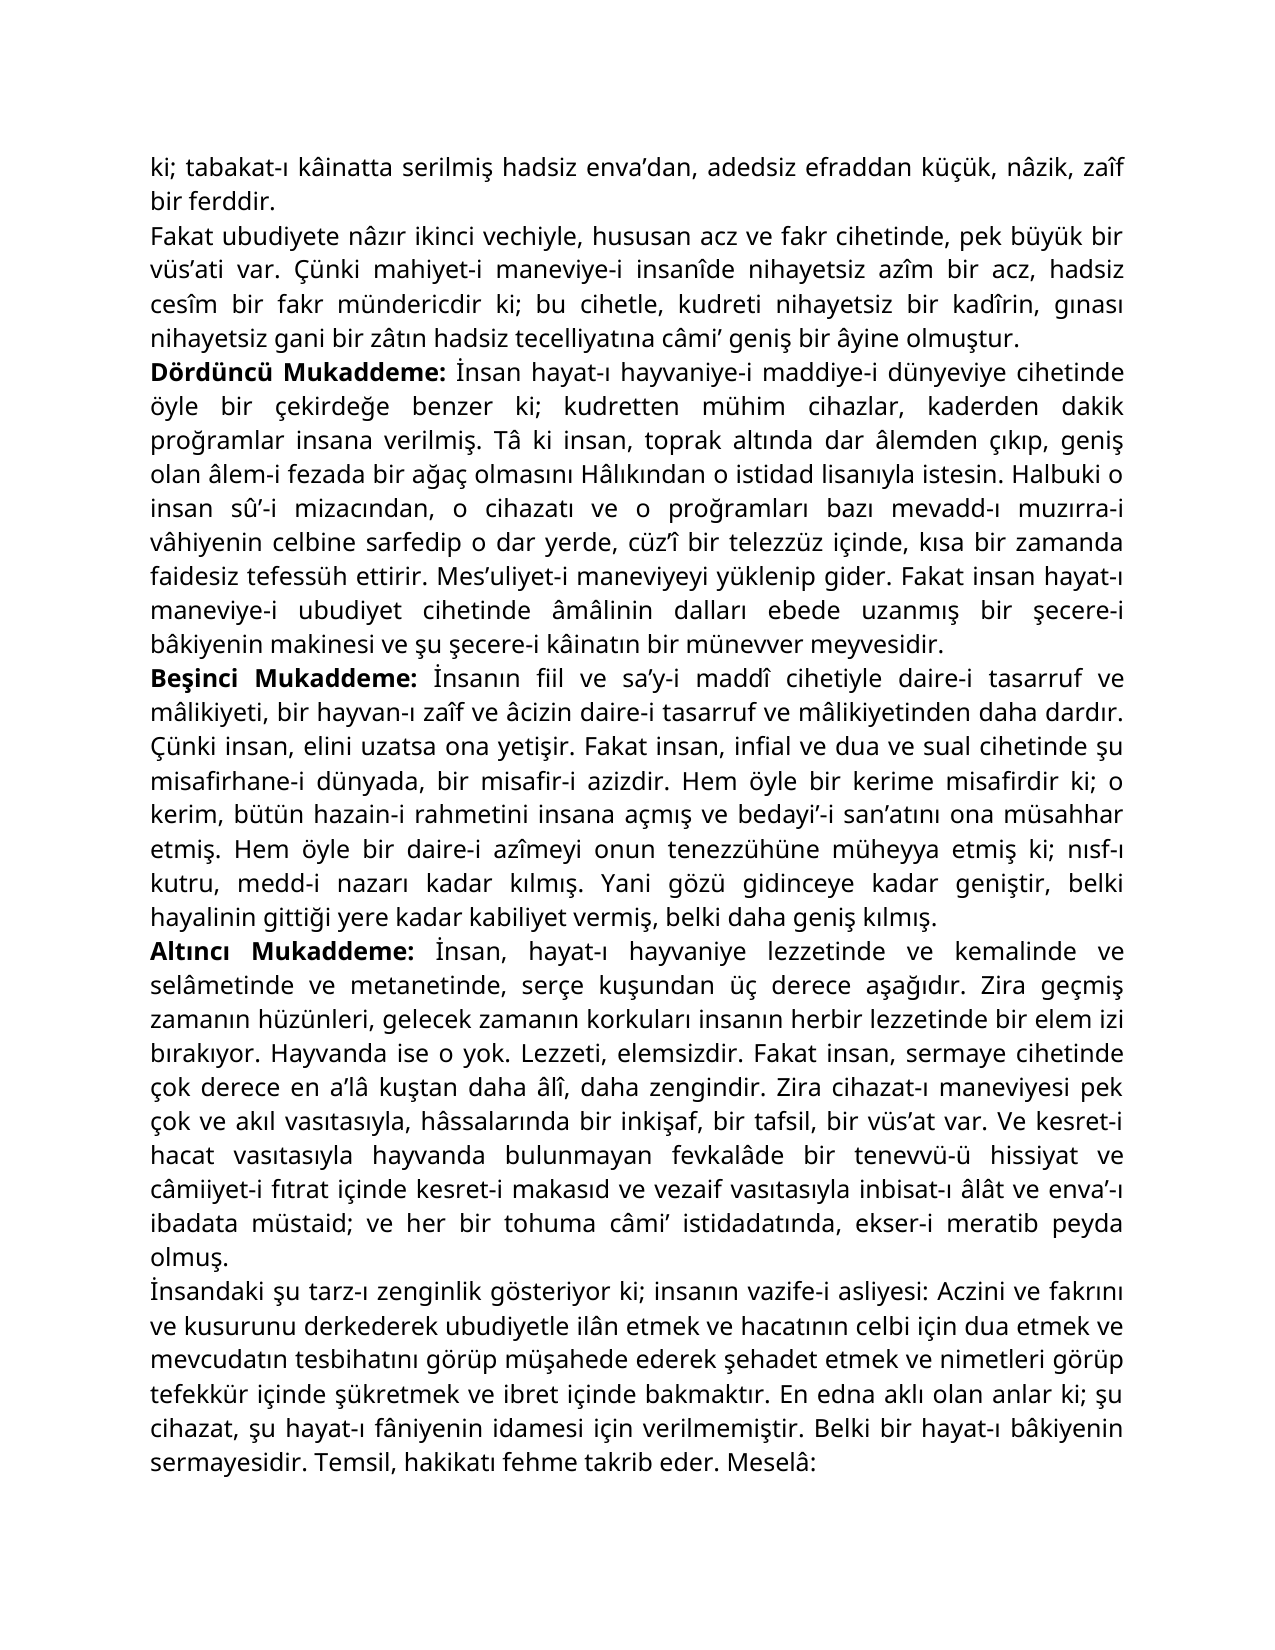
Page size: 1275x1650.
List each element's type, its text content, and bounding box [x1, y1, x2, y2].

text İnsandaki şu tarz-ı zenginlik gösteriyor ki; insanın vazife-i asliyesi: Aczini ve fakrını ve kusurunu derkederek ubudiyetle ilân etmek ve hacatının celbi için dua etmek ve mevcudatın tesbihatını görüp müşahede ederek şehadet etmek ve nimetleri görüp tefekkür içinde şükretmek ve ibret içinde bakmaktır. En edna aklı olan anlar ki; şu cihazat, şu hayat-ı fâniyenin idamesi için verilmemiştir. Belki bir hayat-ı bâkiyenin sermayesidir. Temsil, hakikatı fehme takrib eder. Meselâ: [150, 1274, 1125, 1478]
text Altıncı Mukaddeme: İnsan, hayat-ı hayvaniye lezzetinde ve kemalinde ve selâmetinde ve metanetinde, serçe kuşundan üç derece aşağıdır. Zira geçmiş zamanın hüzünleri, gelecek zamanın korkuları insanın herbir lezzetinde bir elem izi bırakıyor. Hayvanda ise o yok. Lezzeti, elemsizdir. Fakat insan, sermaye cihetinde çok derece en a’lâ kuştan daha âlî, daha zengindir. Zira cihazat-ı maneviyesi pek çok ve akıl vasıtasıyla, hâssalarında bir inkişaf, bir tafsil, bir vüs’at var. Ve kesret-i hacat vasıtasıyla hayvanda bulunmayan fevkalâde bir tenevvü-ü hissiyat ve câmiiyet-i fıtrat içinde kesret-i makasıd ve vezaif vasıtasıyla inbisat-ı âlât ve enva’-ı ibadata müstaid; ve her bir tohuma câmi’ istidadatında, ekser-i meratib peyda olmuş. [150, 933, 1125, 1274]
text Beşinci Mukaddeme: İnsanın fiil ve sa’y-i maddî cihetiyle daire-i tasarruf ve mâlikiyeti, bir hayvan-ı zaîf ve âcizin daire-i tasarruf ve mâlikiyetinden daha dardır. Çünki insan, elini uzatsa ona yetişir. Fakat insan, infial ve dua ve sual cihetinde şu misafirhane-i dünyada, bir misafir-i azizdir. Hem öyle bir kerime misafirdir ki; o kerim, bütün hazain-i rahmetini insana açmış ve bedayi’-i san’atını ona müsahhar etmiş. Hem öyle bir daire-i azîmeyi onun tenezzühüne müheyya etmiş ki; nısf-ı kutru, medd-i nazarı kadar kılmış. Yani gözü gidinceye kadar geniştir, belki hayalinin gittiği yere kadar kabiliyet vermiş, belki daha geniş kılmış. [150, 661, 1125, 933]
text ki; tabakat-ı kâinatta serilmiş hadsiz enva’dan, adedsiz efraddan küçük, nâzik, zaîf bir ferddir. [150, 150, 1125, 218]
text Fakat ubudiyete nâzır ikinci vechiyle, hususan acz ve fakr cihetinde, pek büyük bir vüs’ati var. Çünki mahiyet-i maneviye-i insanîde nihayetsiz azîm bir acz, hadsiz cesîm bir fakr mündericdir ki; bu cihetle, kudreti nihayetsiz bir kadîrin, gınası nihayetsiz gani bir zâtın hadsiz tecelliyatına câmi’ geniş bir âyine olmuştur. [150, 218, 1125, 354]
text Dördüncü Mukaddeme: İnsan hayat-ı hayvaniye-i maddiye-i dünyeviye cihetinde öyle bir çekirdeğe benzer ki; kudretten mühim cihazlar, kaderden dakik proğramlar insana verilmiş. Tâ ki insan, toprak altında dar âlemden çıkıp, geniş olan âlem-i fezada bir ağaç olmasını Hâlıkından o istidad lisanıyla istesin. Halbuki o insan sû’-i mizacından, o cihazatı ve o proğramları bazı mevadd-ı muzırra-i vâhiyenin celbine sarfedip o dar yerde, cüz’î bir telezzüz içinde, kısa bir zamanda faidesiz tefessüh ettirir. Mes’uliyet-i maneviyeyi yüklenip gider. Fakat insan hayat-ı maneviye-i ubudiyet cihetinde âmâlinin dalları ebede uzanmış bir şecere-i bâkiyenin makinesi ve şu şecere-i kâinatın bir münevver meyvesidir. [150, 354, 1125, 661]
